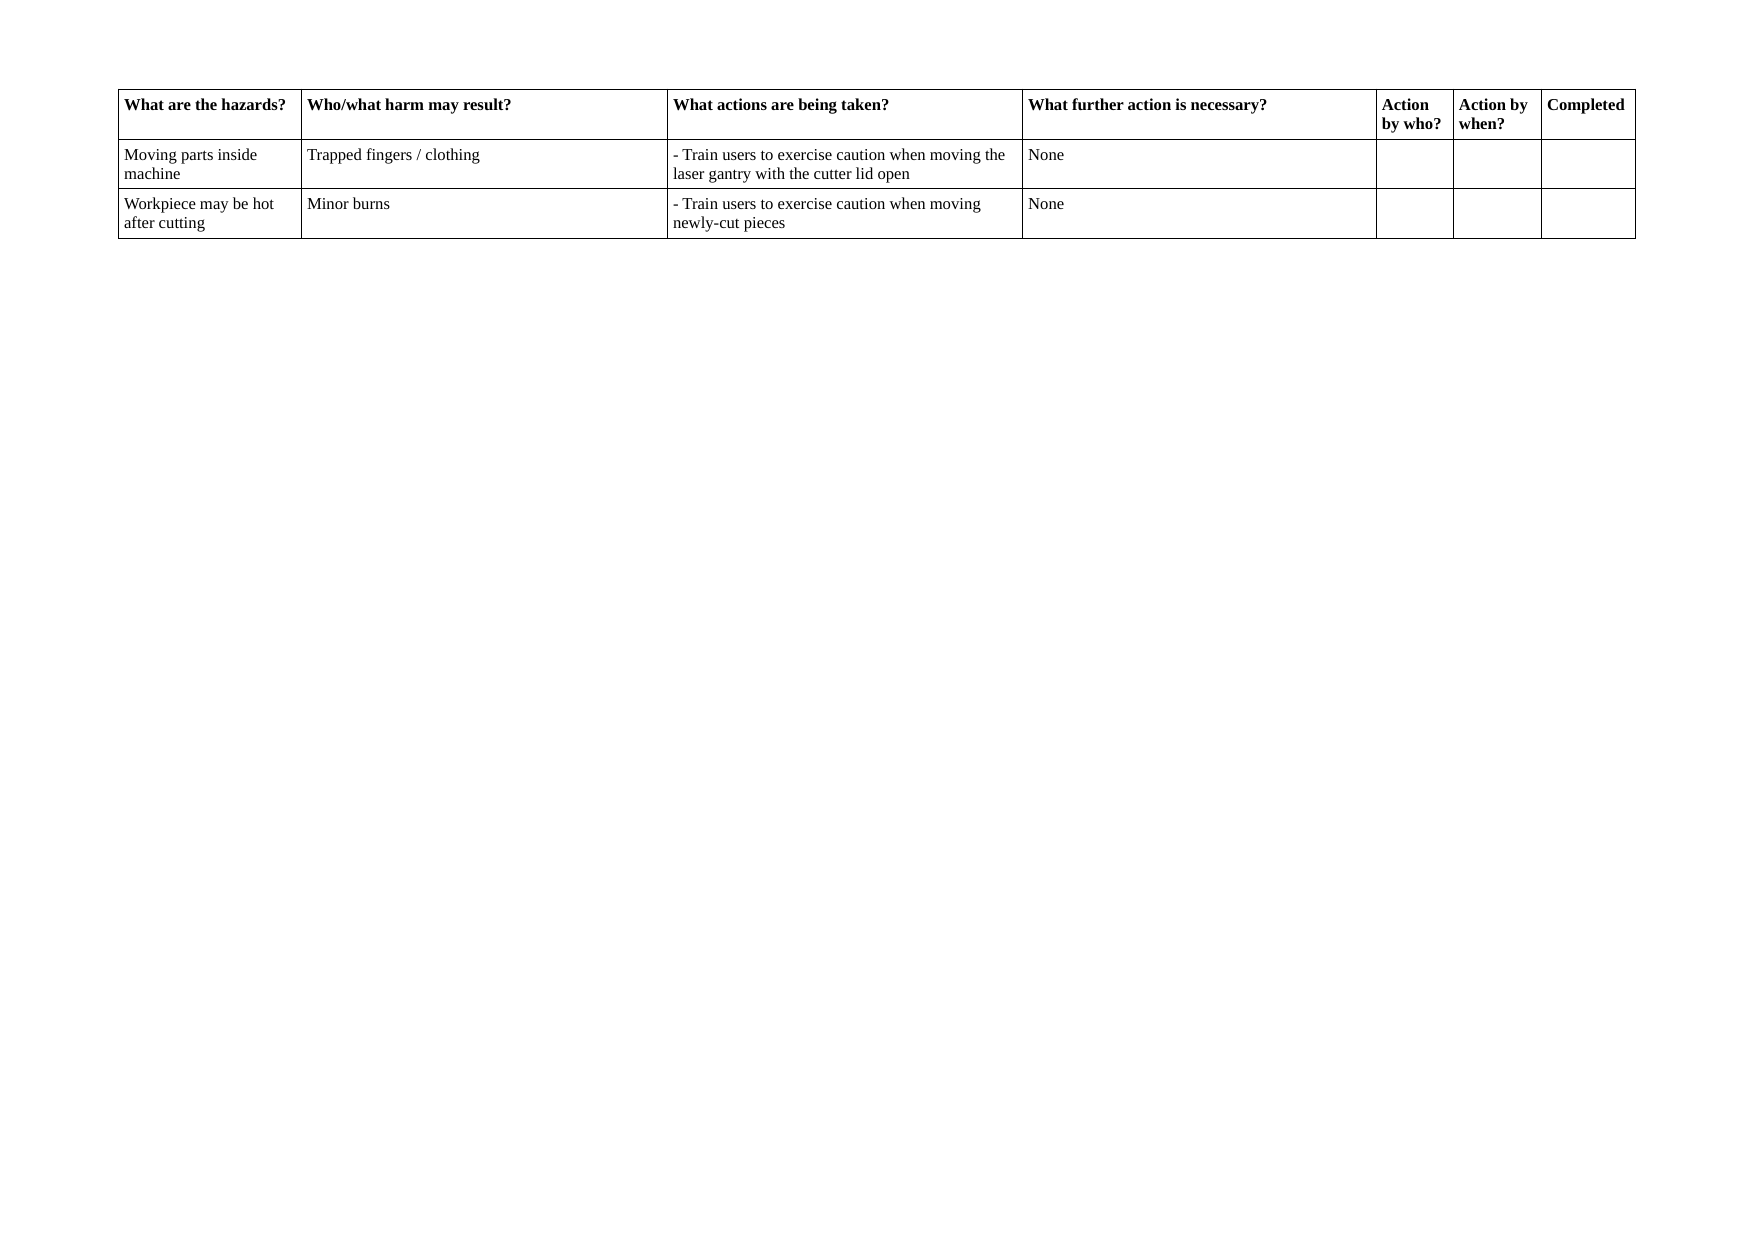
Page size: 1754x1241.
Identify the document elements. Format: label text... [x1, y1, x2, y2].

table_cell Minor burns [302, 189, 667, 238]
table_cell None [1023, 189, 1376, 238]
table_cell Trapped fingers / clothing [302, 140, 667, 188]
table_header Action by who? [1377, 90, 1453, 138]
table_cell [1377, 189, 1453, 238]
table_cell - Train users to exercise caution when moving newly-cut pieces [668, 189, 1022, 238]
table_header What actions are being taken? [668, 90, 1022, 138]
table_header What are the hazards? [119, 90, 301, 138]
table_header Who/what harm may result? [302, 90, 667, 138]
table_cell Workpiece may be hot after cutting [119, 189, 301, 238]
table_cell Moving parts inside machine [119, 140, 301, 188]
table_cell [1454, 140, 1541, 188]
table_header Completed [1542, 90, 1635, 138]
table_cell [1542, 189, 1635, 238]
table_cell [1377, 140, 1453, 188]
table_cell None [1023, 140, 1376, 188]
table_cell - Train users to exercise caution when moving the laser gantry with the cutter lid open [668, 140, 1022, 188]
table_header What further action is necessary? [1023, 90, 1376, 138]
table_cell [1542, 140, 1635, 188]
table_header Action by when? [1454, 90, 1541, 138]
table_cell [1454, 189, 1541, 238]
